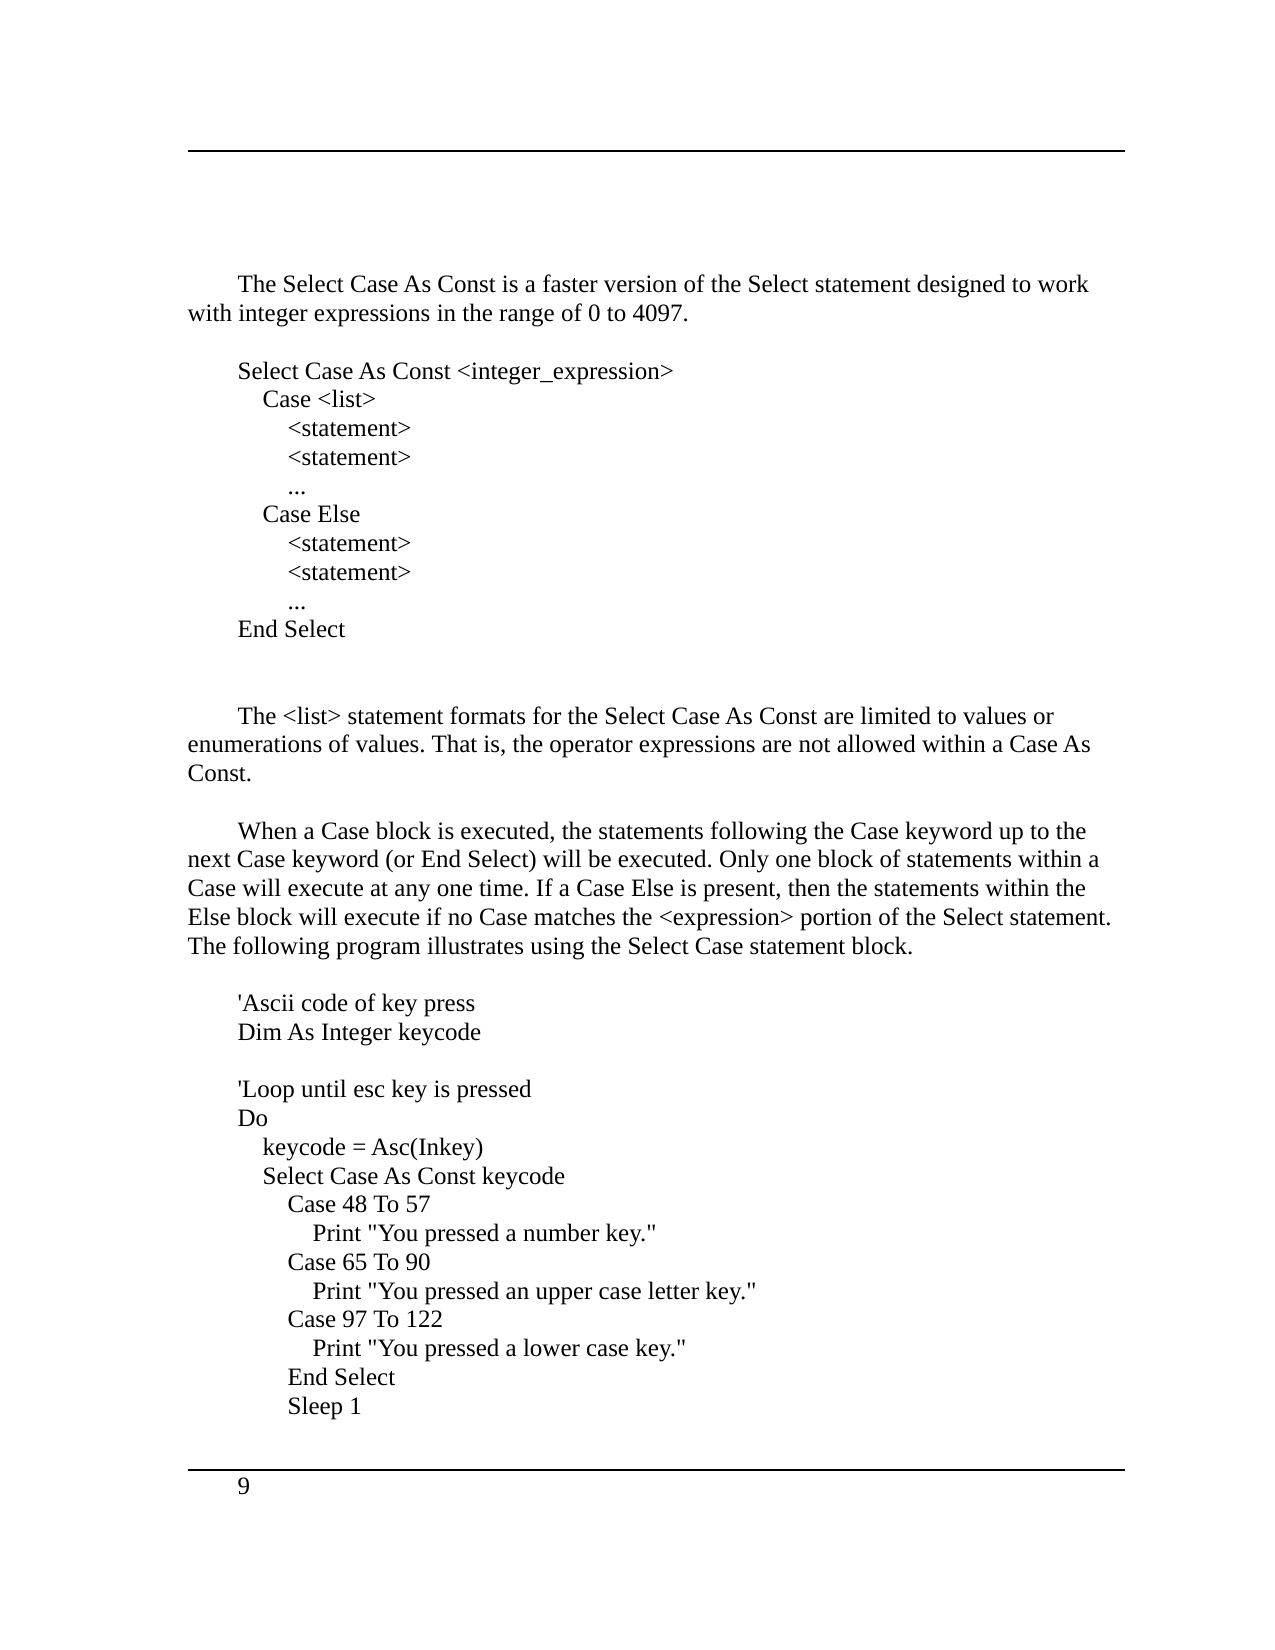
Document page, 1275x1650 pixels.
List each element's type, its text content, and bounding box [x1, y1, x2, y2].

text Print "You pressed a lower case key." [187, 1333, 1125, 1362]
text Sleep 1 [187, 1391, 1125, 1419]
text End Select [187, 614, 1125, 643]
text Case 97 To 122 [187, 1304, 1125, 1333]
text The <list> statement formats for the Select Case As Const are limited to values or enumerations of values. That is, the operator expressions are not allowed within a Case As Const. [187, 701, 1125, 787]
text The Select Case As Const is a faster version of the Select statement designed to work with integer expressions in the range of 0 to 4097. [187, 269, 1125, 327]
text ... [187, 586, 1125, 614]
text keycode = Asc(Inkey) [187, 1132, 1125, 1161]
text Case 65 To 90 [187, 1247, 1125, 1276]
text <statement> [187, 557, 1125, 586]
text <statement> [187, 442, 1125, 471]
text 'Loop until esc key is pressed [187, 1074, 1125, 1103]
text <statement> [187, 413, 1125, 442]
text Select Case As Const keycode [187, 1161, 1125, 1189]
text Do [187, 1103, 1125, 1132]
text <statement> [187, 528, 1125, 557]
text 'Ascii code of key press [187, 988, 1125, 1017]
text Case Else [187, 499, 1125, 528]
text Case 48 To 57 [187, 1189, 1125, 1218]
text When a Case block is executed, the statements following the Case keyword up to the next Case keyword (or End Select) will be executed. Only one block of statements within a Case will execute at any one time. If a Case Else is present, then the statements within the Else block will execute if no Case matches the <expression> portion of the Select statement. The following program illustrates using the Select Case statement block. [187, 816, 1125, 959]
text Print "You pressed an upper case letter key." [187, 1276, 1125, 1304]
text Case <list> [187, 384, 1125, 413]
text Print "You pressed a number key." [187, 1218, 1125, 1247]
text End Select [187, 1362, 1125, 1391]
text Select Case As Const <integer_expression> [187, 356, 1125, 384]
text ... [187, 471, 1125, 499]
text Dim As Integer keycode [187, 1017, 1125, 1046]
